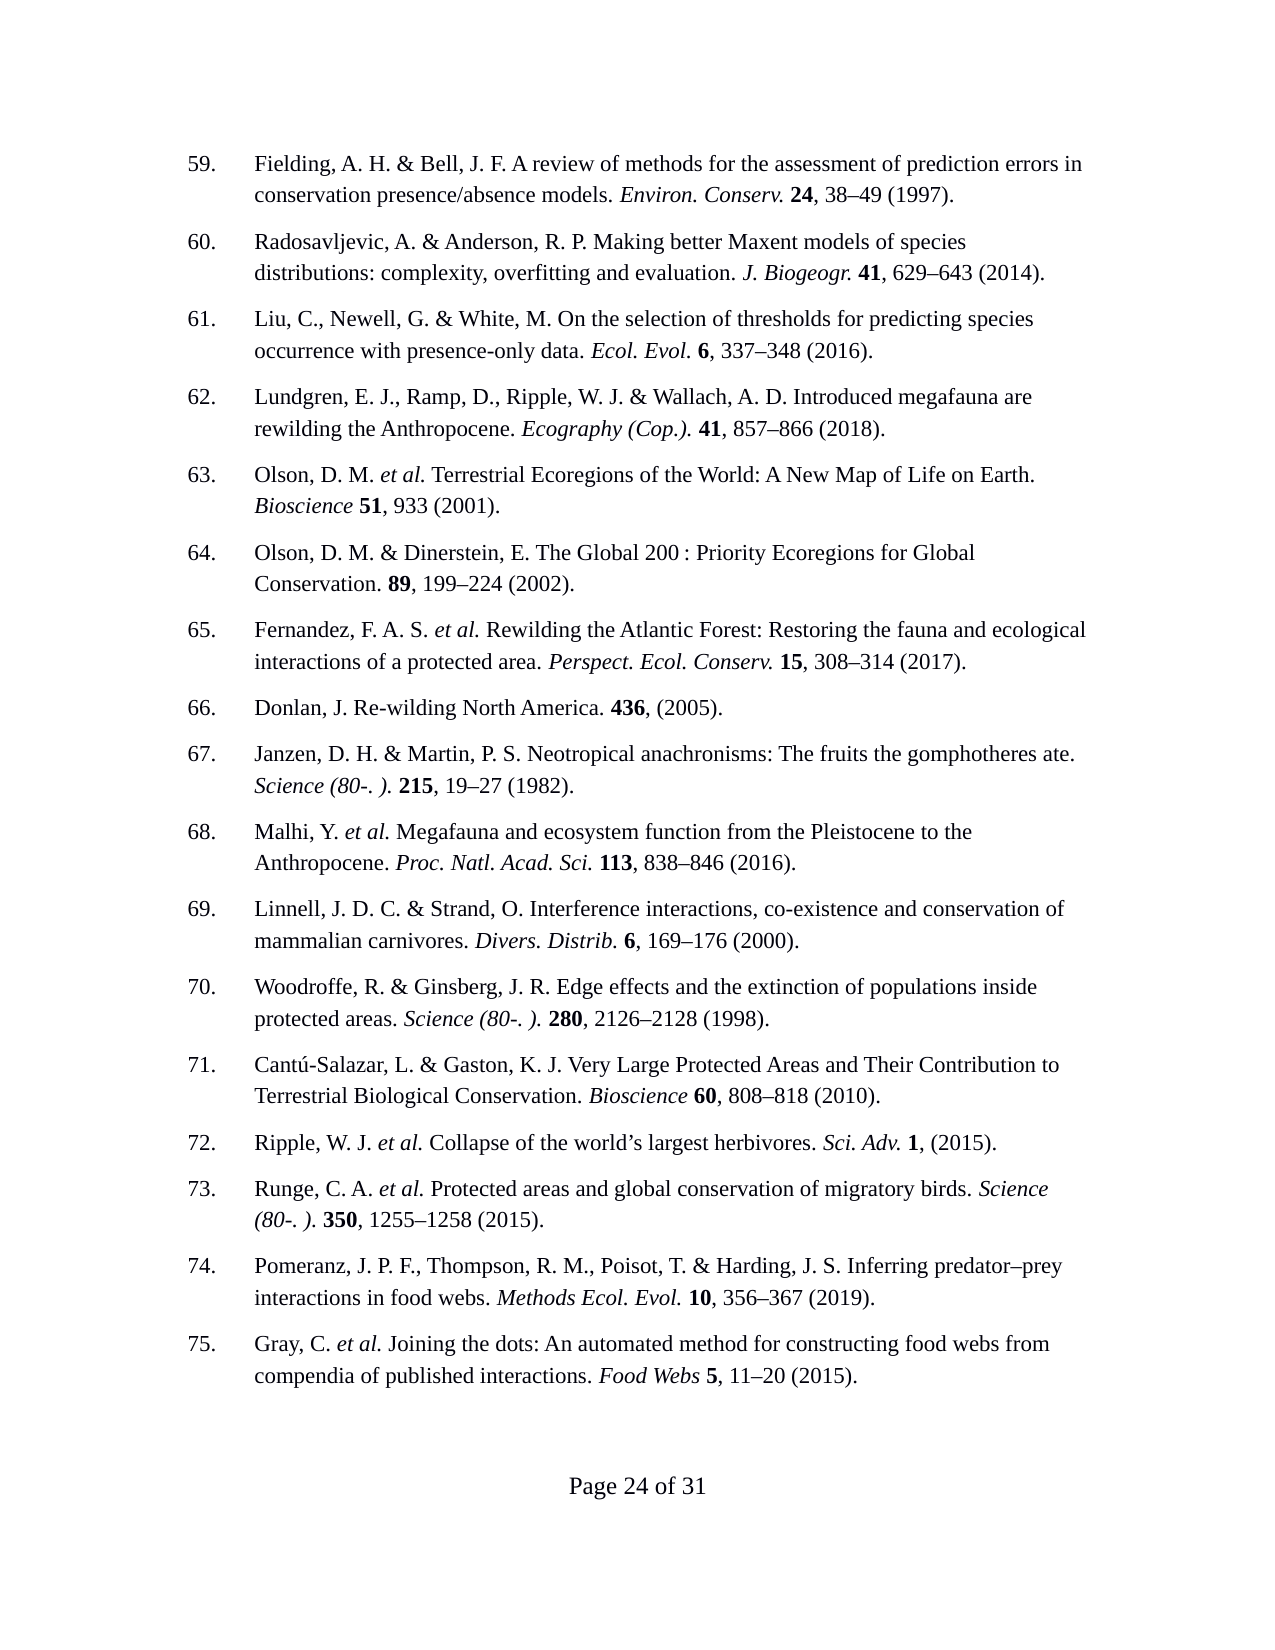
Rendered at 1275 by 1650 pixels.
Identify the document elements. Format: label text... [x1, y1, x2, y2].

text 74. Pomeranz, J. P. F., Thompson, R. M., Poisot, T. & Harding, J. S. Inferring predator–prey interactions in food webs. Methods Ecol. Evol. 10, 356–367 (2019). [187, 1252, 1087, 1310]
text 61. Liu, C., Newell, G. & White, M. On the selection of thresholds for predicting species occurrence with presence-only data. Ecol. Evol. 6, 337–348 (2016). [187, 305, 1087, 363]
text 68. Malhi, Y. et al. Megafauna and ecosystem function from the Pleistocene to the Anthropocene. Proc. Natl. Acad. Sci. 113, 838–846 (2016). [187, 818, 1087, 876]
text 73. Runge, C. A. et al. Protected areas and global conservation of migratory birds. Science (80-. ). 350, 1255–1258 (2015). [187, 1175, 1087, 1233]
text 70. Woodroffe, R. & Ginsberg, J. R. Edge effects and the extinction of populations inside protected areas. Science (80-. ). 280, 2126–2128 (1998). [187, 973, 1087, 1031]
text 64. Olson, D. M. & Dinerstein, E. The Global 200 : Priority Ecoregions for Global Conservation. 89, 199–224 (2002). [187, 538, 1087, 596]
text 66. Donlan, J. Re-wilding North America. 436, (2005). [187, 694, 1087, 720]
text 63. Olson, D. M. et al. Terrestrial Ecoregions of the World: A New Map of Life on Earth. Bioscience 51, 933 (2001). [187, 461, 1087, 519]
text 65. Fernandez, F. A. S. et al. Rewilding the Atlantic Forest: Restoring the fauna and ecological interactions of a protected area. Perspect. Ecol. Conserv. 15, 308–314 (2017). [187, 616, 1087, 674]
text 60. Radosavljevic, A. & Anderson, R. P. Making better Maxent models of species distributions: complexity, overfitting and evaluation. J. Biogeogr. 41, 629–643 (2014). [187, 228, 1087, 286]
text 59. Fielding, A. H. & Bell, J. F. A review of methods for the assessment of prediction errors in conservation presence/absence models. Environ. Conserv. 24, 38–49 (1997). [187, 150, 1087, 208]
text 62. Lundgren, E. J., Ramp, D., Ripple, W. J. & Wallach, A. D. Introduced megafauna are rewilding the Anthropocene. Ecography (Cop.). 41, 857–866 (2018). [187, 383, 1087, 441]
text 72. Ripple, W. J. et al. Collapse of the world’s largest herbivores. Sci. Adv. 1, (2015). [187, 1129, 1087, 1155]
text 75. Gray, C. et al. Joining the dots: An automated method for constructing food webs from compendia of published interactions. Food Webs 5, 11–20 (2015). [187, 1330, 1087, 1388]
text 69. Linnell, J. D. C. & Strand, O. Interference interactions, co-existence and conservation of mammalian carnivores. Divers. Distrib. 6, 169–176 (2000). [187, 896, 1087, 953]
text 71. Cantú-Salazar, L. & Gaston, K. J. Very Large Protected Areas and Their Contribution to Terrestrial Biological Conservation. Bioscience 60, 808–818 (2010). [187, 1051, 1087, 1109]
text 67. Janzen, D. H. & Martin, P. S. Neotropical anachronisms: The fruits the gomphotheres ate. Science (80-. ). 215, 19–27 (1982). [187, 740, 1087, 798]
